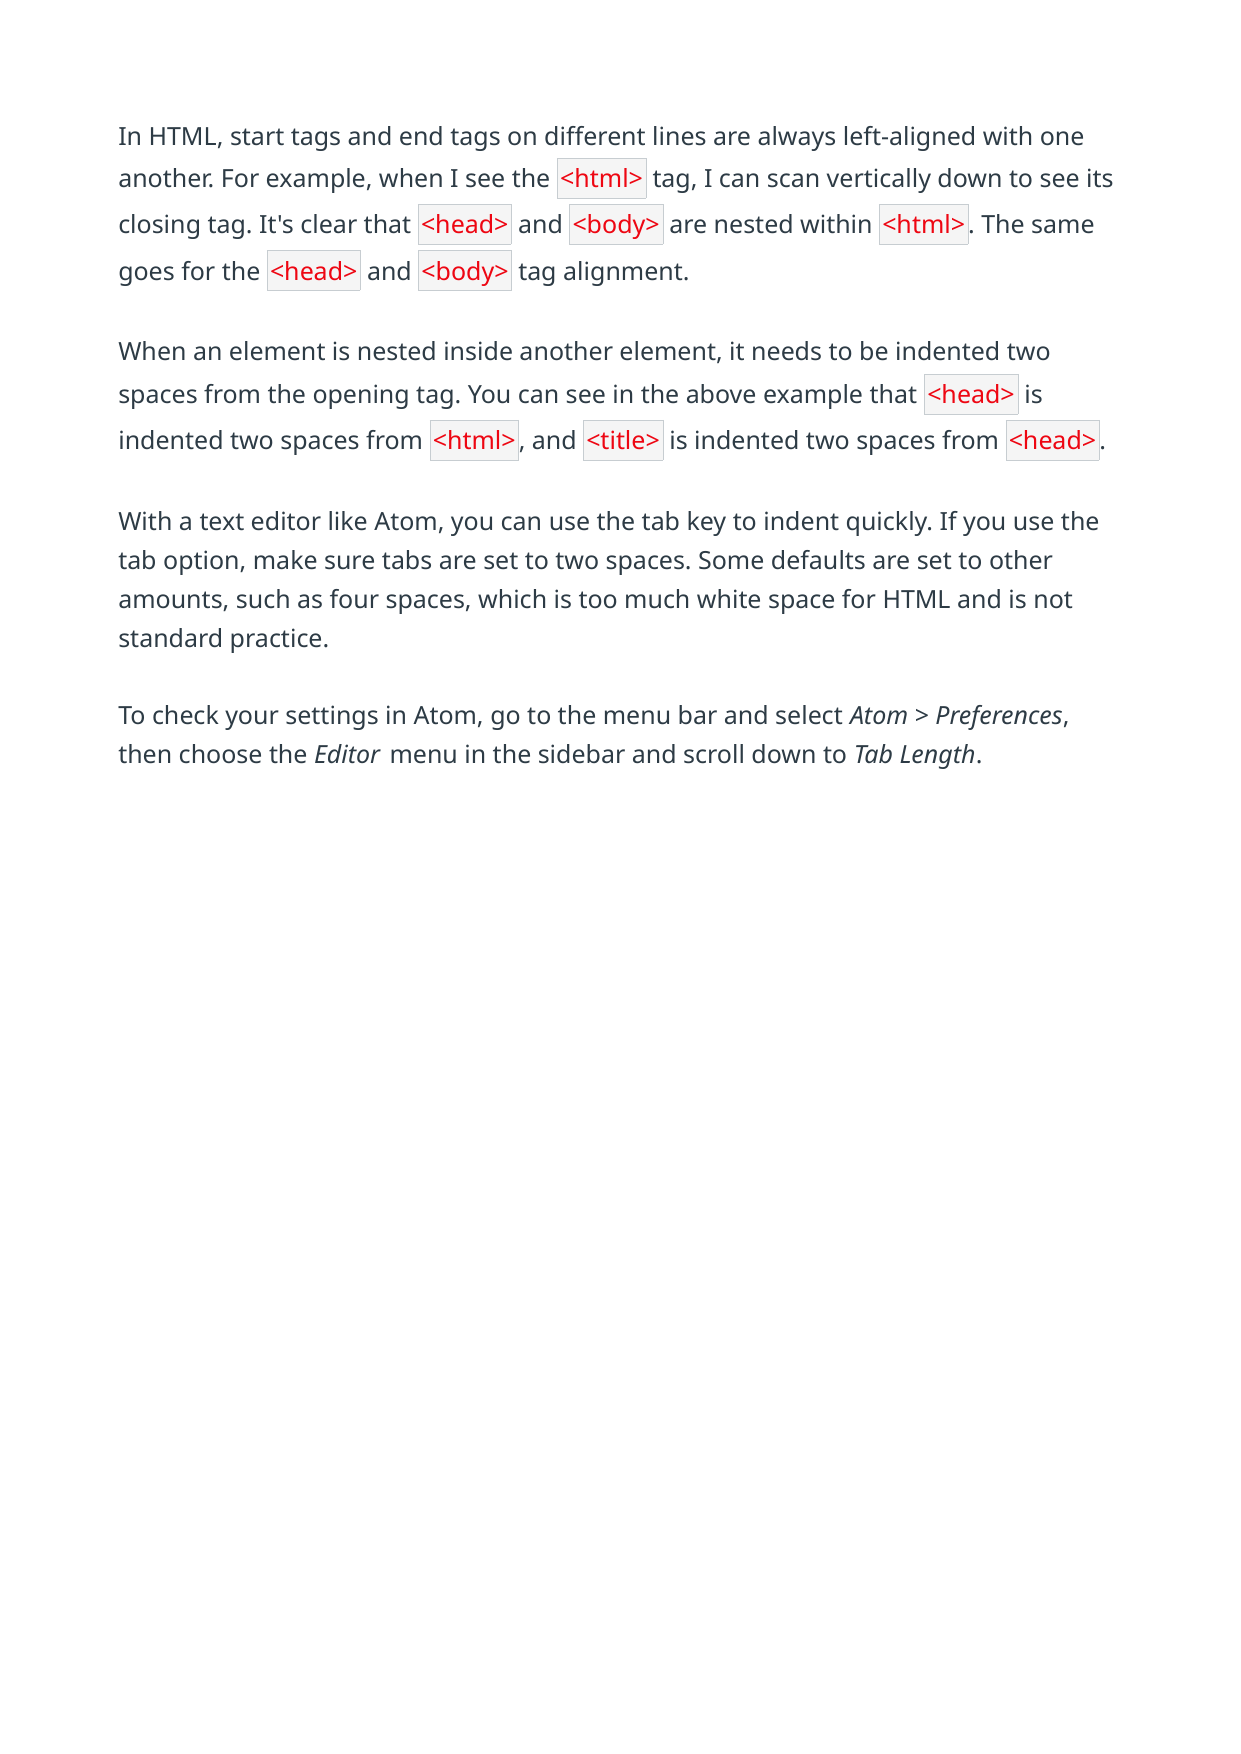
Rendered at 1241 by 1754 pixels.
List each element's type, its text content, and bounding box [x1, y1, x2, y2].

text When an element is nested inside another element, it needs to be indented two spaces from the opening tag. You can see in the above example that <head> is indented two spaces from <html>, and <title> is indented two spaces from <head>. [118, 334, 1122, 460]
text With a text editor like Atom, you can use the tab key to indent quickly. If you use the tab option, make sure tabs are set to two spaces. Some defaults are set to other amounts, such as four spaces, which is too much white space for HTML and is not standard practice. [118, 503, 1122, 655]
text To check your settings in Atom, go to the menu bar and select Atom > Preferences, then choose the Editor menu in the sidebar and scroll down to Tab Length. [118, 697, 1122, 771]
text In HTML, start tags and end tags on different lines are always left-aligned with one another. For example, when I see the <html> tag, I can scan vertically down to see its closing tag. It's clear that <head> and <body> are nested within <html>. The same goes for the <head> and <body> tag alignment. [118, 118, 1122, 290]
